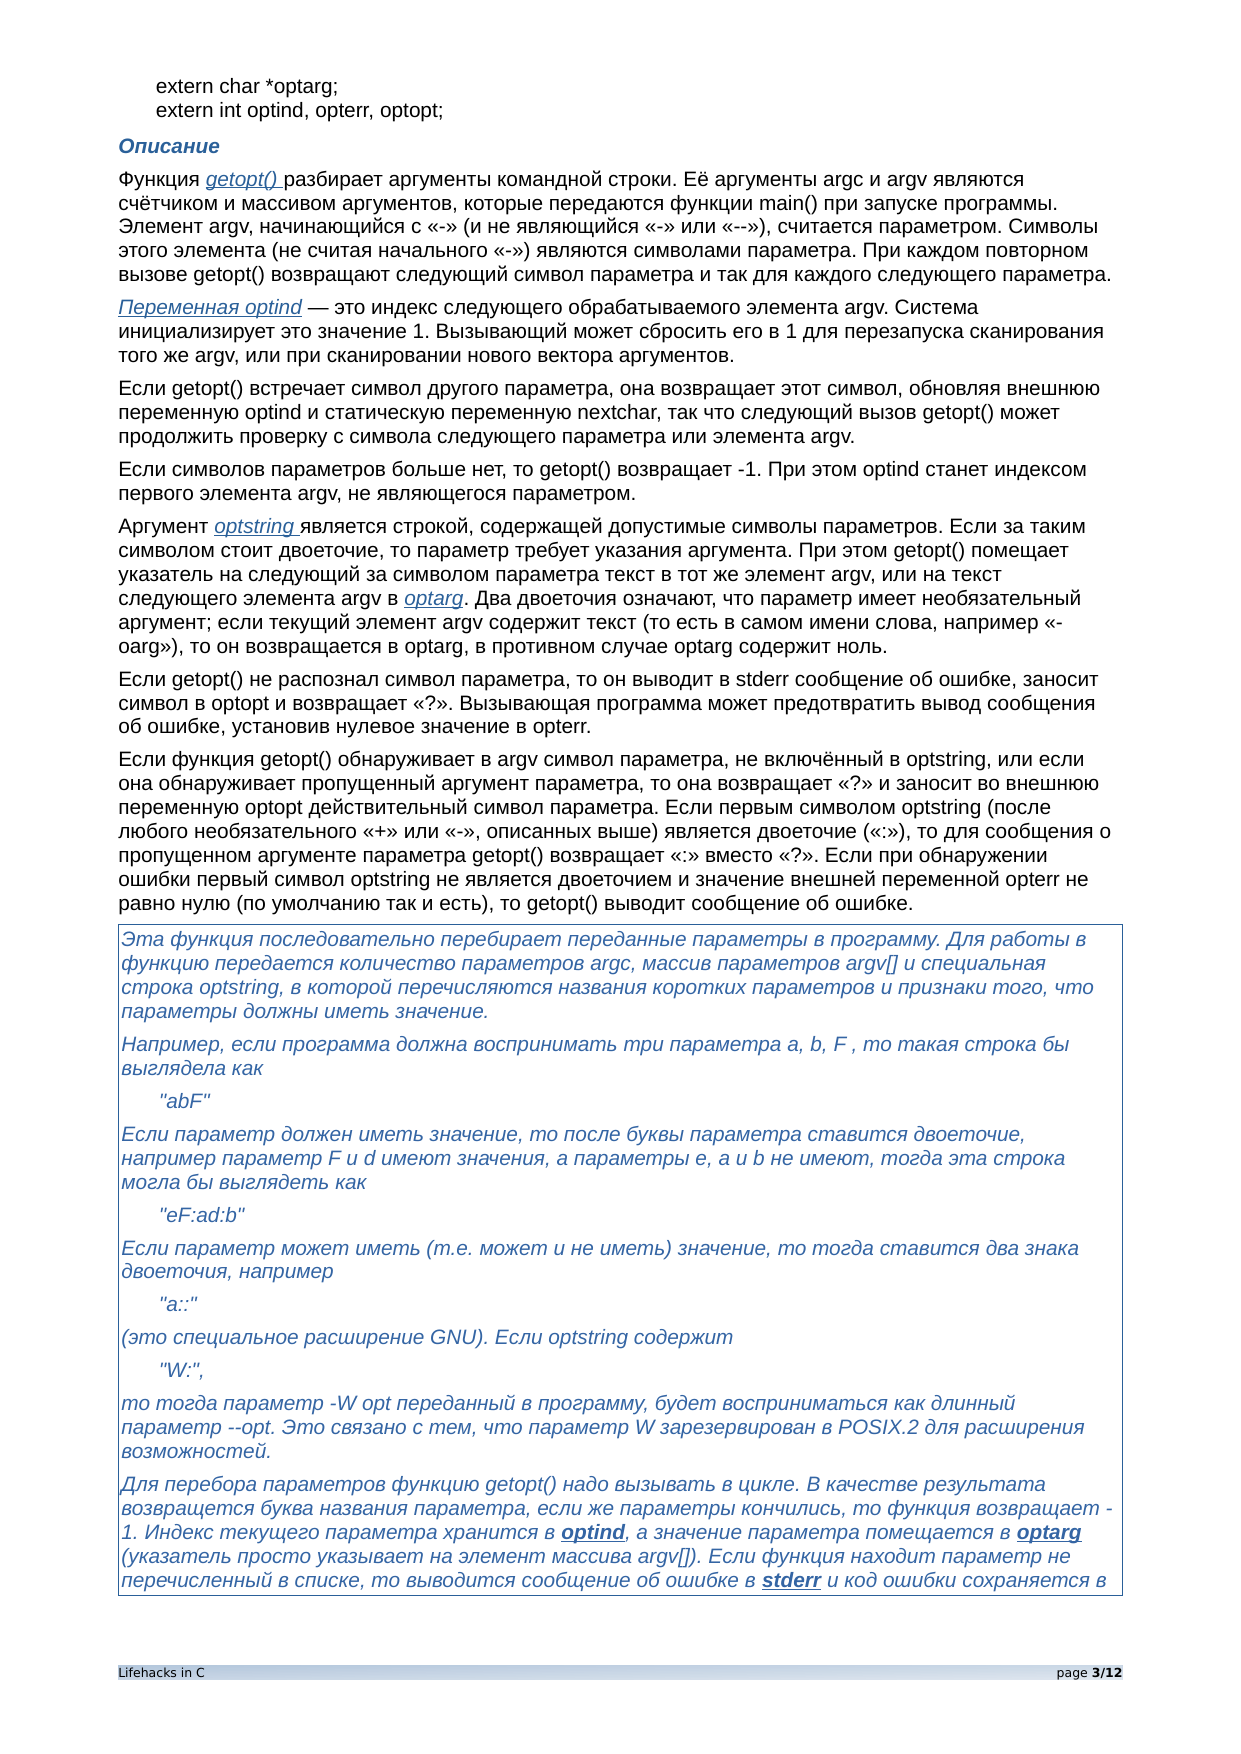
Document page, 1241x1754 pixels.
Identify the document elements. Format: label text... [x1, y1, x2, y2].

text Если параметр должен иметь значение, то после буквы параметра ставится двоеточие, например параметр F и d имеют значения, а параметры e, a и b не имеют, тогда эта строка могла бы выглядеть как [119, 1118, 1122, 1193]
text extern char *optarg; [118, 73, 1122, 97]
text Эта функция последовательно перебирает переданные параметры в программу. Для работы в функцию передается количество параметров argc, массив параметров argv[] и специальная строка optstring, в которой перечисляются названия коротких параметров и признаки того, что параметры должны иметь значение. [119, 925, 1122, 1023]
text Если параметр может иметь (т.е. может и не иметь) значение, то тогда ставится два знака двоеточия, например [119, 1232, 1122, 1283]
text Описание [118, 133, 1122, 157]
text Если getopt() встречает символ другого параметра, она возвращает этот символ, обновляя внешнюю переменную optind и статическую переменную nextchar, так что следующий вызов getopt() может продолжить проверку с символа следующего параметра или элемента argv. [118, 376, 1122, 448]
text Если getopt() не распознал символ параметра, то он выводит в stderr сообщение об ошибке, заносит символ в optopt и возвращает «?». Вызывающая программа может предотвратить вывод сообщения об ошибке, установив нулевое значение в opterr. [118, 666, 1122, 738]
text "a::" [119, 1289, 1122, 1316]
text extern int optind, opterr, optopt; [118, 97, 1122, 121]
text Если функция getopt() обнаруживает в argv символ параметра, не включённый в optstring, или если она обнаруживает пропущенный аргумент параметра, то она возвращает «?» и заносит во внешнюю переменную optopt действительный символ параметра. Если первым символом optstring (после любого необязательного «+» или «-», описанных выше) является двоеточие («:»), то для сообщения о пропущенном аргументе параметра getopt() возвращает «:» вместо «?». Если при обнаружении ошибки первый символ optstring не является двоеточием и значение внешней переменной opterr не равно нулю (по умолчанию так и есть), то getopt() выводит сообщение об ошибке. [118, 747, 1122, 915]
text "eF:ad:b" [119, 1199, 1122, 1226]
text Аргумент optstring является строкой, содержащей допустимые символы параметров. Если за таким символом стоит двоеточие, то параметр требует указания аргумента. При этом getopt() помещает указатель на следующий за символом параметра текст в тот же элемент argv, или на текст следующего элемента argv в optarg. Два двоеточия означают, что параметр имеет необязательный аргумент; если текущий элемент argv содержит текст (то есть в самом имени слова, например «-oarg»), то он возвращается в optarg, в противном случае optarg содержит ноль. [118, 514, 1122, 657]
text Переменная optind — это индекс следующего обрабатываемого элемента argv. Система инициализирует это значение 1. Вызывающий может сбросить его в 1 для перезапуска сканирования того же argv, или при сканировании нового вектора аргументов. [118, 295, 1122, 367]
text (это специальное расширение GNU). Если optstring содержит [119, 1322, 1122, 1349]
text то тогда параметр -W opt переданный в программу, будет восприниматься как длинный параметр --opt. Это связано с тем, что параметр W зарезервирован в POSIX.2 для расширения возможностей. [119, 1388, 1122, 1463]
text Для перебора параметров функцию getopt() надо вызывать в цикле. В качестве результата возвращется буква названия параметра, если же параметры кончились, то функция возвращает -1. Индекс текущего параметра хранится в optind, а значение параметра помещается в optarg (указатель просто указывает на элемент массива argv[]). Если функция находит параметр не перечисленный в списке, то выводится сообщение об ошибке в stderr и код ошибки сохраняется в [119, 1469, 1122, 1595]
text "W:", [119, 1355, 1122, 1382]
text "abF" [119, 1086, 1122, 1113]
text Функция getopt() разбирает аргументы командной строки. Её аргументы argc и argv являются счётчиком и массивом аргументов, которые передаются функции main() при запуске программы. Элемент argv, начинающийся с «-» (и не являющийся «-» или «--»), считается параметром. Символы этого элемента (не считая начального «-») являются символами параметра. При каждом повторном вызове getopt() возвращают следующий символ параметра и так для каждого следующего параметра. [118, 166, 1122, 286]
text Например, если программа должна воспринимать три параметра a, b, F , то такая строка бы выглядела как [119, 1029, 1122, 1080]
text Если символов параметров больше нет, то getopt() возвращает -1. При этом optind станет индексом первого элемента argv, не являющегося параметром. [118, 457, 1122, 505]
